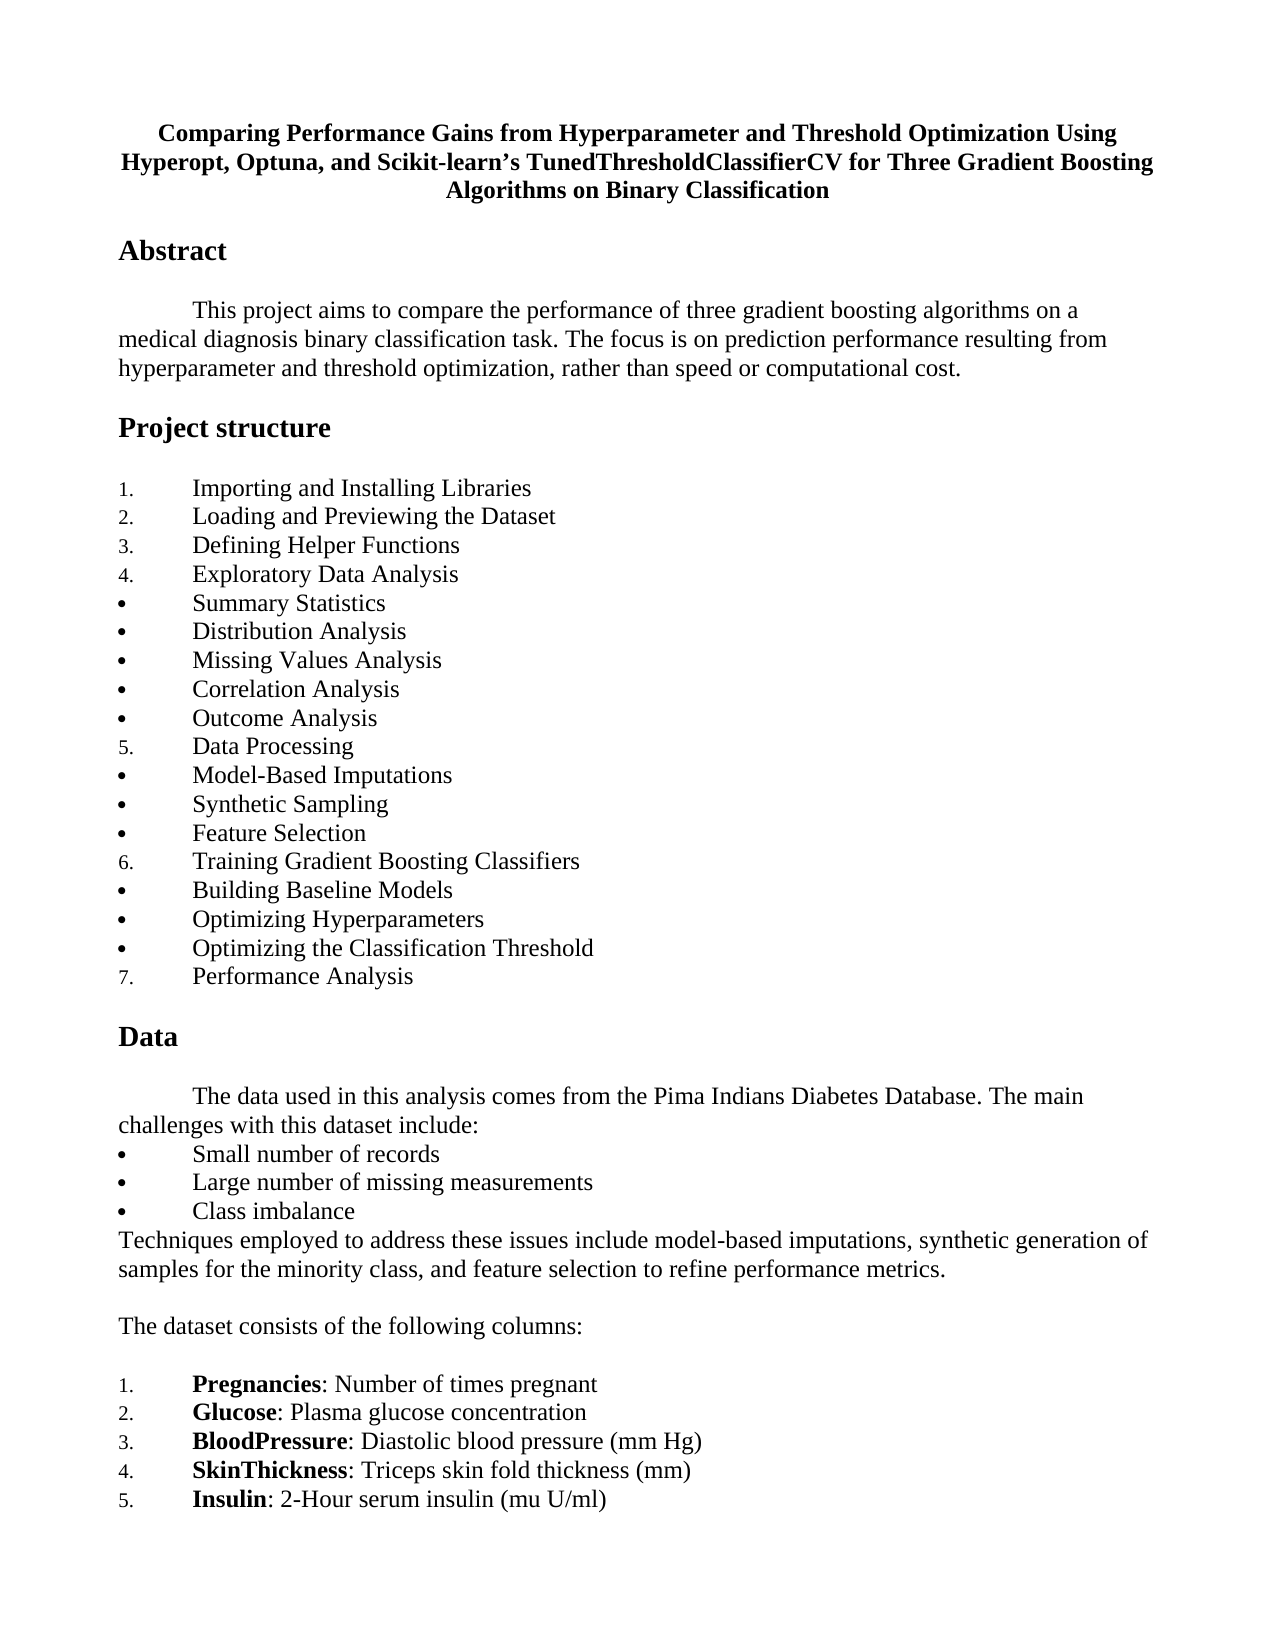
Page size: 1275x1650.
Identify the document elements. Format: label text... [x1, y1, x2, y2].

text This project aims to compare the performance of three gradient boosting algorithms on a medical diagnosis binary classification task. The focus is on prediction performance resulting from hyperparameter and threshold optimization, rather than speed or computational cost. [118, 295, 1157, 382]
text The data used in this analysis comes from the Pima Indians Diabetes Database. The main challenges with this dataset include: [118, 1081, 1157, 1139]
list Loading and Previewing the Dataset [118, 501, 1157, 530]
text The dataset consists of the following columns: [118, 1311, 1157, 1340]
list Distribution Analysis [118, 616, 1157, 645]
list Large number of missing measurements [118, 1167, 1157, 1196]
text Abstract [118, 233, 1157, 267]
list Data Processing [118, 731, 1157, 760]
list Insulin: 2-Hour serum insulin (mu U/ml) [118, 1484, 1157, 1512]
list Defining Helper Functions [118, 530, 1157, 559]
list Model-Based Imputations [118, 760, 1157, 789]
text Project structure [118, 410, 1157, 444]
list Importing and Installing Libraries [118, 473, 1157, 501]
list Building Baseline Models [118, 875, 1157, 904]
list Optimizing the Classification Threshold [118, 933, 1157, 961]
text Comparing Performance Gains from Hyperparameter and Threshold Optimization Using Hyperopt, Optuna, and Scikit-learn’s TunedThresholdClassifierCV for Three Gradient Boosting Algorithms on Binary Classification [118, 118, 1157, 204]
list Outcome Analysis [118, 703, 1157, 731]
list Performance Analysis [118, 961, 1157, 990]
list BloodPressure: Diastolic blood pressure (mm Hg) [118, 1426, 1157, 1455]
list Correlation Analysis [118, 674, 1157, 703]
text Techniques employed to address these issues include model-based imputations, synthetic generation of samples for the minority class, and feature selection to refine performance metrics. [118, 1225, 1157, 1282]
text Data [118, 1019, 1157, 1052]
list Pregnancies: Number of times pregnant [118, 1369, 1157, 1397]
list Synthetic Sampling [118, 789, 1157, 818]
list Glucose: Plasma glucose concentration [118, 1397, 1157, 1426]
list Feature Selection [118, 818, 1157, 846]
list Exploratory Data Analysis [118, 559, 1157, 588]
list Small number of records [118, 1139, 1157, 1167]
list Missing Values Analysis [118, 645, 1157, 674]
list SkinThickness: Triceps skin fold thickness (mm) [118, 1455, 1157, 1484]
list Class imbalance [118, 1196, 1157, 1225]
list Training Gradient Boosting Classifiers [118, 846, 1157, 875]
list Summary Statistics [118, 588, 1157, 616]
list Optimizing Hyperparameters [118, 904, 1157, 933]
